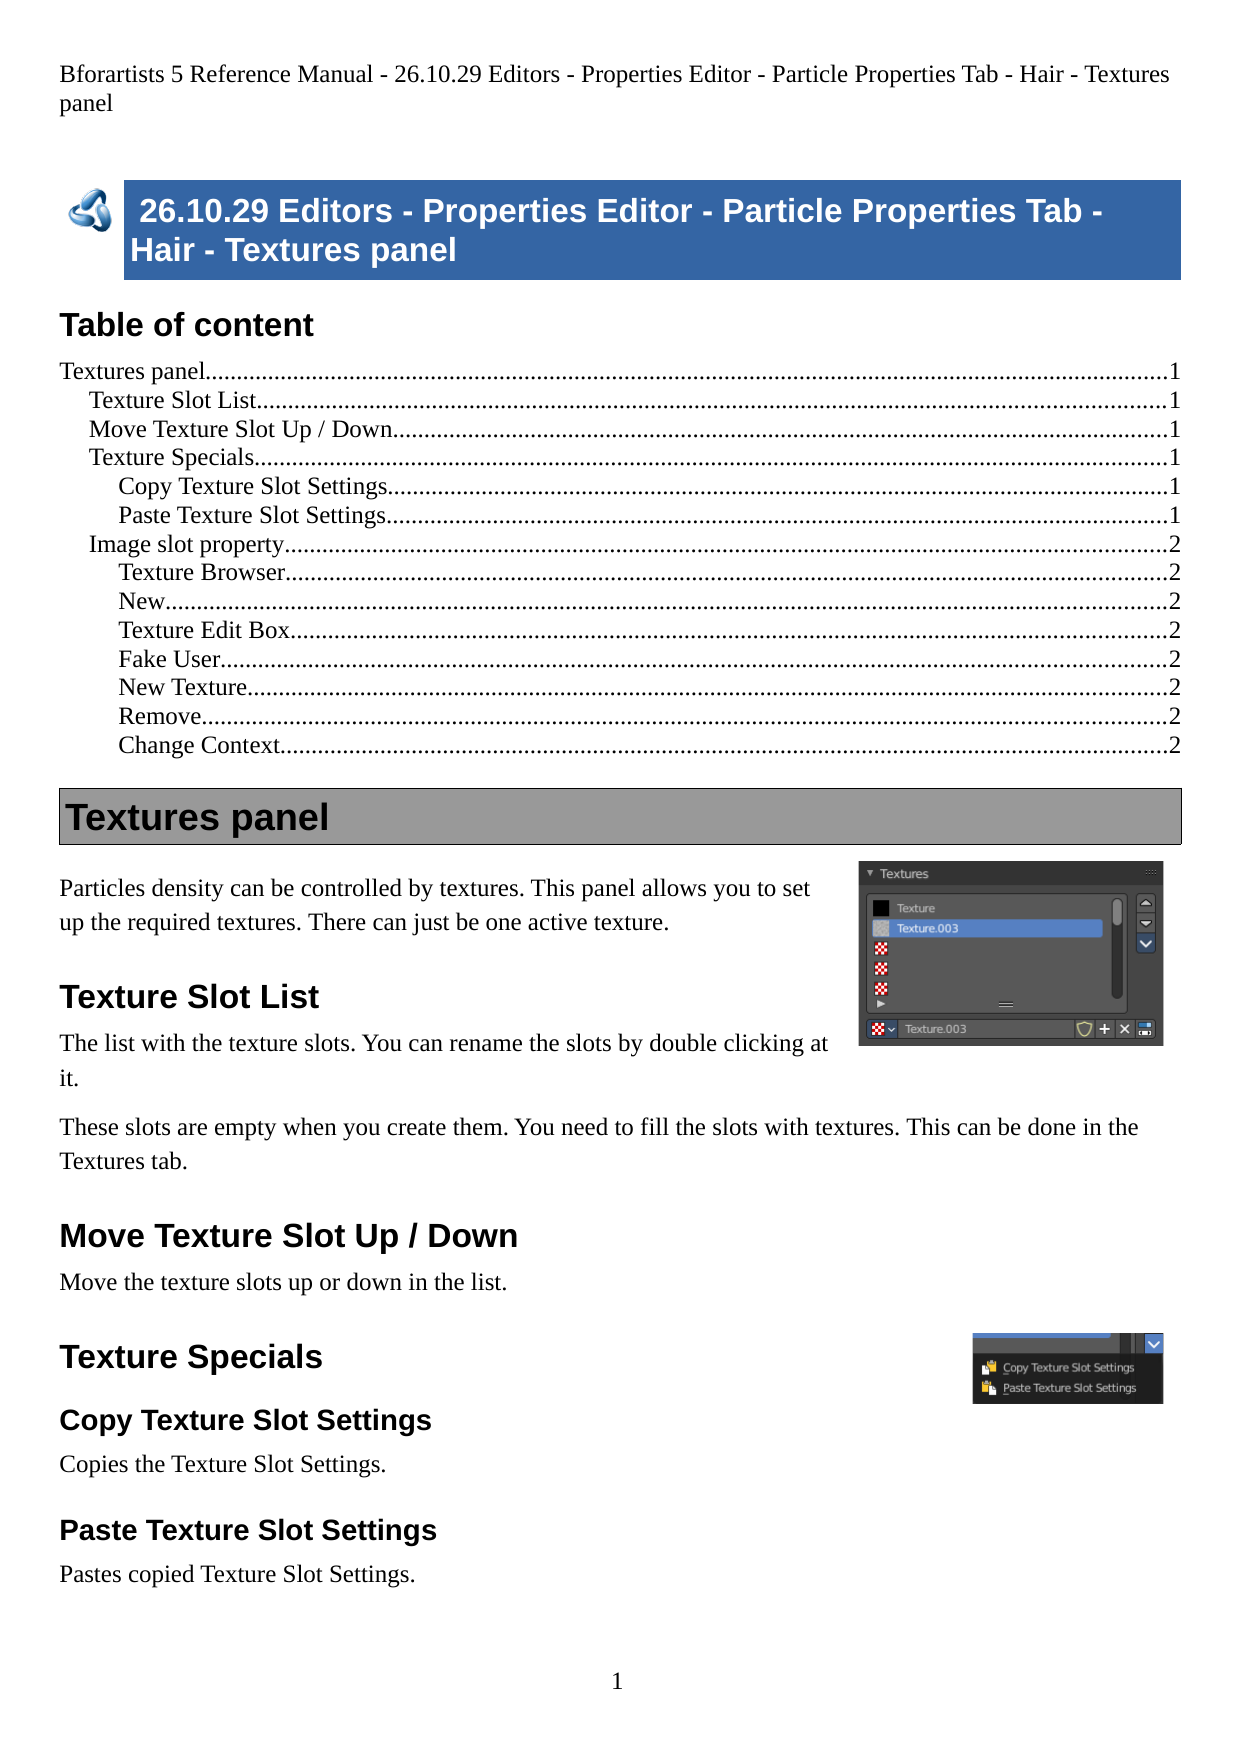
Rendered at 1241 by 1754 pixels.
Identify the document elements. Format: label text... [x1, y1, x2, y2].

text Move Texture Slot Up / Down 1 [88, 414, 1181, 442]
text Copies the Texture Slot Settings. [59, 1449, 1181, 1478]
text New Texture 2 [118, 672, 1181, 701]
text Move the texture slots up or down in the list. [59, 1267, 1181, 1296]
subtitle [1164, 977, 1181, 1016]
subtitle Copy Texture Slot Settings [59, 1403, 1181, 1437]
text New 2 [118, 586, 1181, 615]
picture [65, 185, 114, 235]
text Texture Edit Box 2 [118, 615, 1181, 644]
text Paste Texture Slot Settings 1 [118, 500, 1181, 529]
text Remove 2 [118, 701, 1181, 730]
picture [858, 861, 1164, 1046]
text Image slot property 2 [88, 529, 1181, 557]
text These slots are empty when you create them. You need to fill the slots with textures. This can be done in the Textures tab. [59, 1112, 1181, 1175]
table_header [59, 180, 124, 280]
text Texture Specials 1 [88, 442, 1181, 471]
table_header Textures panel [60, 789, 1181, 844]
subtitle Texture Specials [59, 1337, 972, 1376]
text Copy Texture Slot Settings 1 [118, 471, 1181, 500]
subtitle [1164, 1337, 1181, 1376]
text Texture Slot List 1 [88, 385, 1181, 414]
text Fake User 2 [118, 644, 1181, 672]
text Pastes copied Texture Slot Settings. [59, 1559, 1181, 1588]
picture [972, 1333, 1164, 1404]
subtitle Move Texture Slot Up / Down [59, 1216, 1181, 1255]
text Textures panel 1 [59, 356, 1181, 385]
subtitle Texture Slot List [59, 977, 858, 1016]
subtitle Table of content [59, 305, 1181, 344]
table_header 26.10.29 Editors - Properties Editor - Particle Properties Tab - Hair - Textures panel [124, 180, 1181, 280]
text Texture Browser 2 [118, 557, 1181, 586]
text Change Context 2 [118, 730, 1181, 759]
subtitle Paste Texture Slot Settings [59, 1513, 1181, 1547]
text The list with the texture slots. You can rename the slots by double clicking at it. [59, 1028, 1181, 1091]
text Particles density can be controlled by textures. This panel allows you to set up the required textures. There can just be one active texture. [59, 873, 858, 936]
